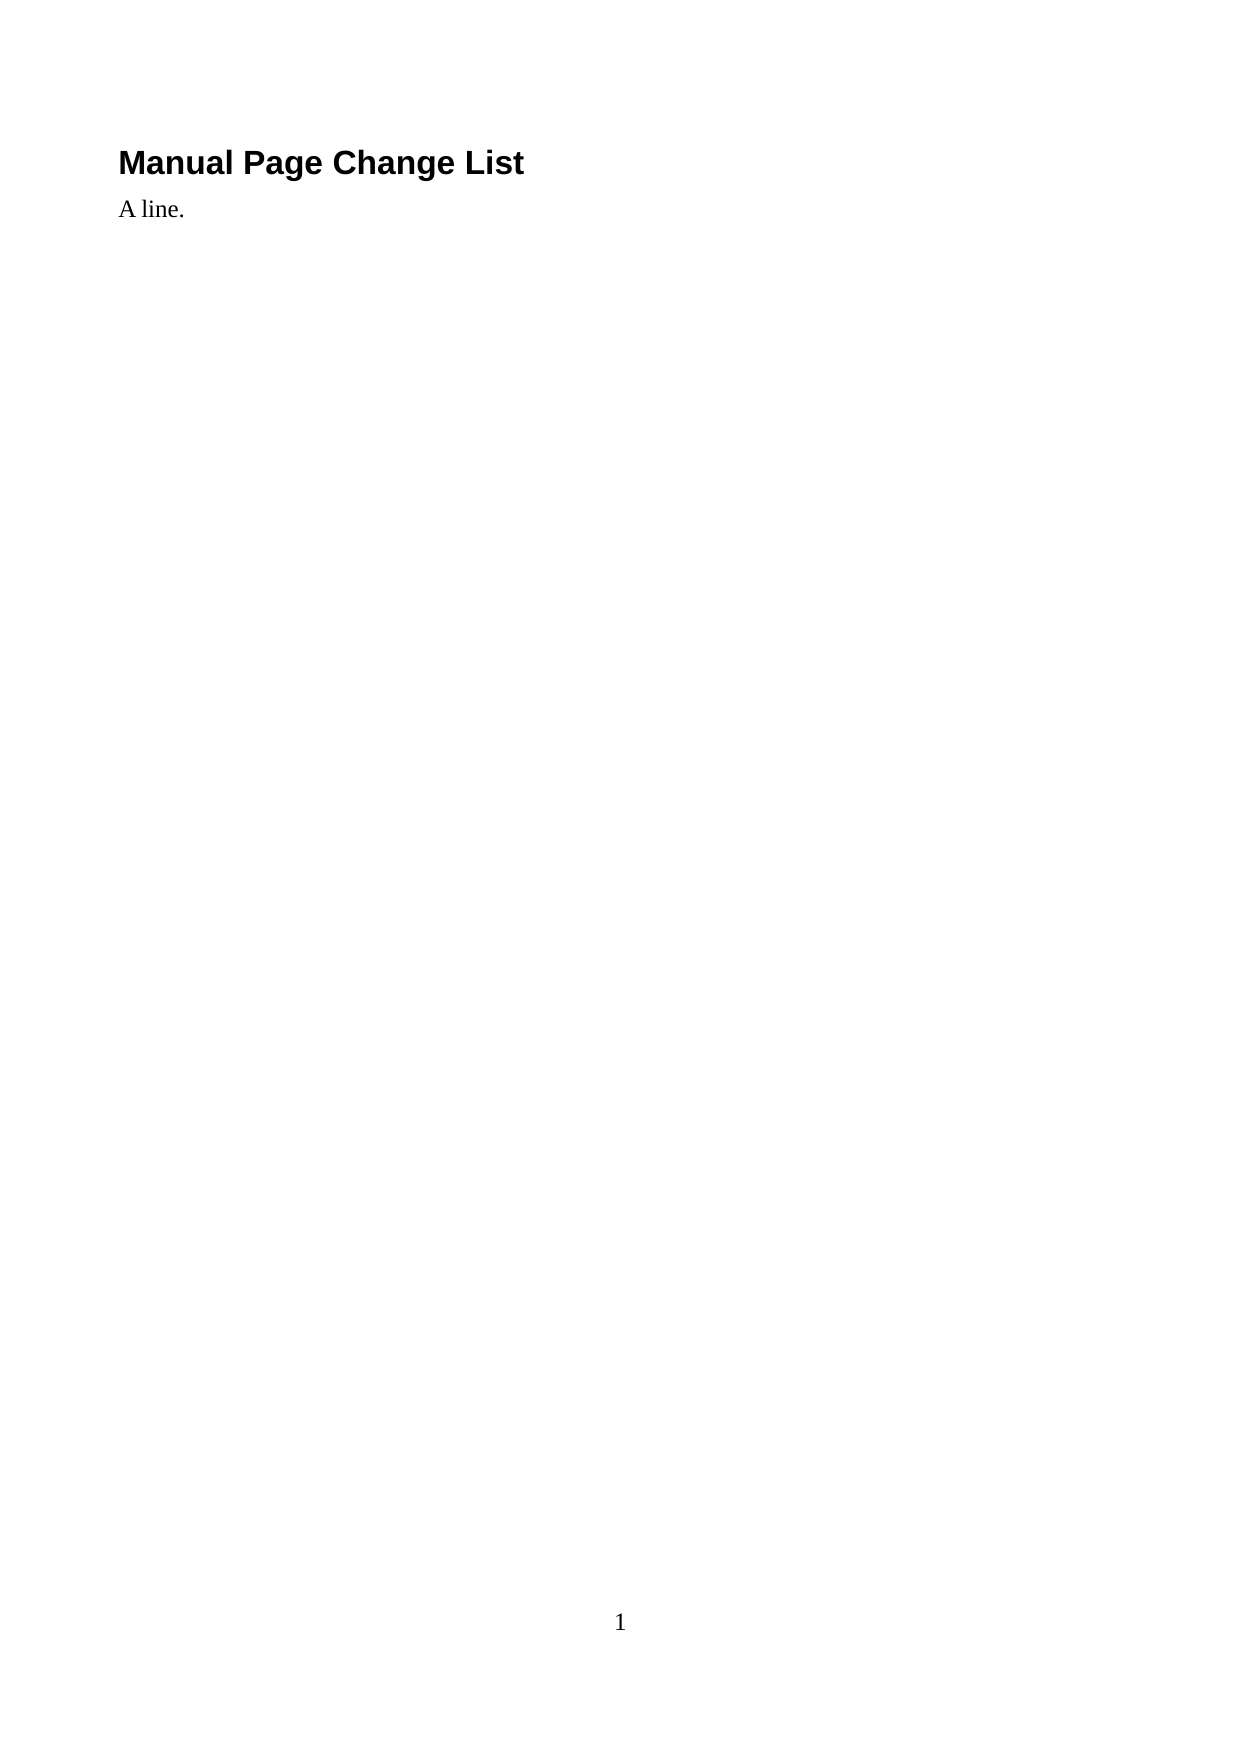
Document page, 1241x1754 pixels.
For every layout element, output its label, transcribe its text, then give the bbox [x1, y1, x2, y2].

text A line. [118, 194, 1122, 223]
subtitle Manual Page Change List [118, 143, 1122, 182]
